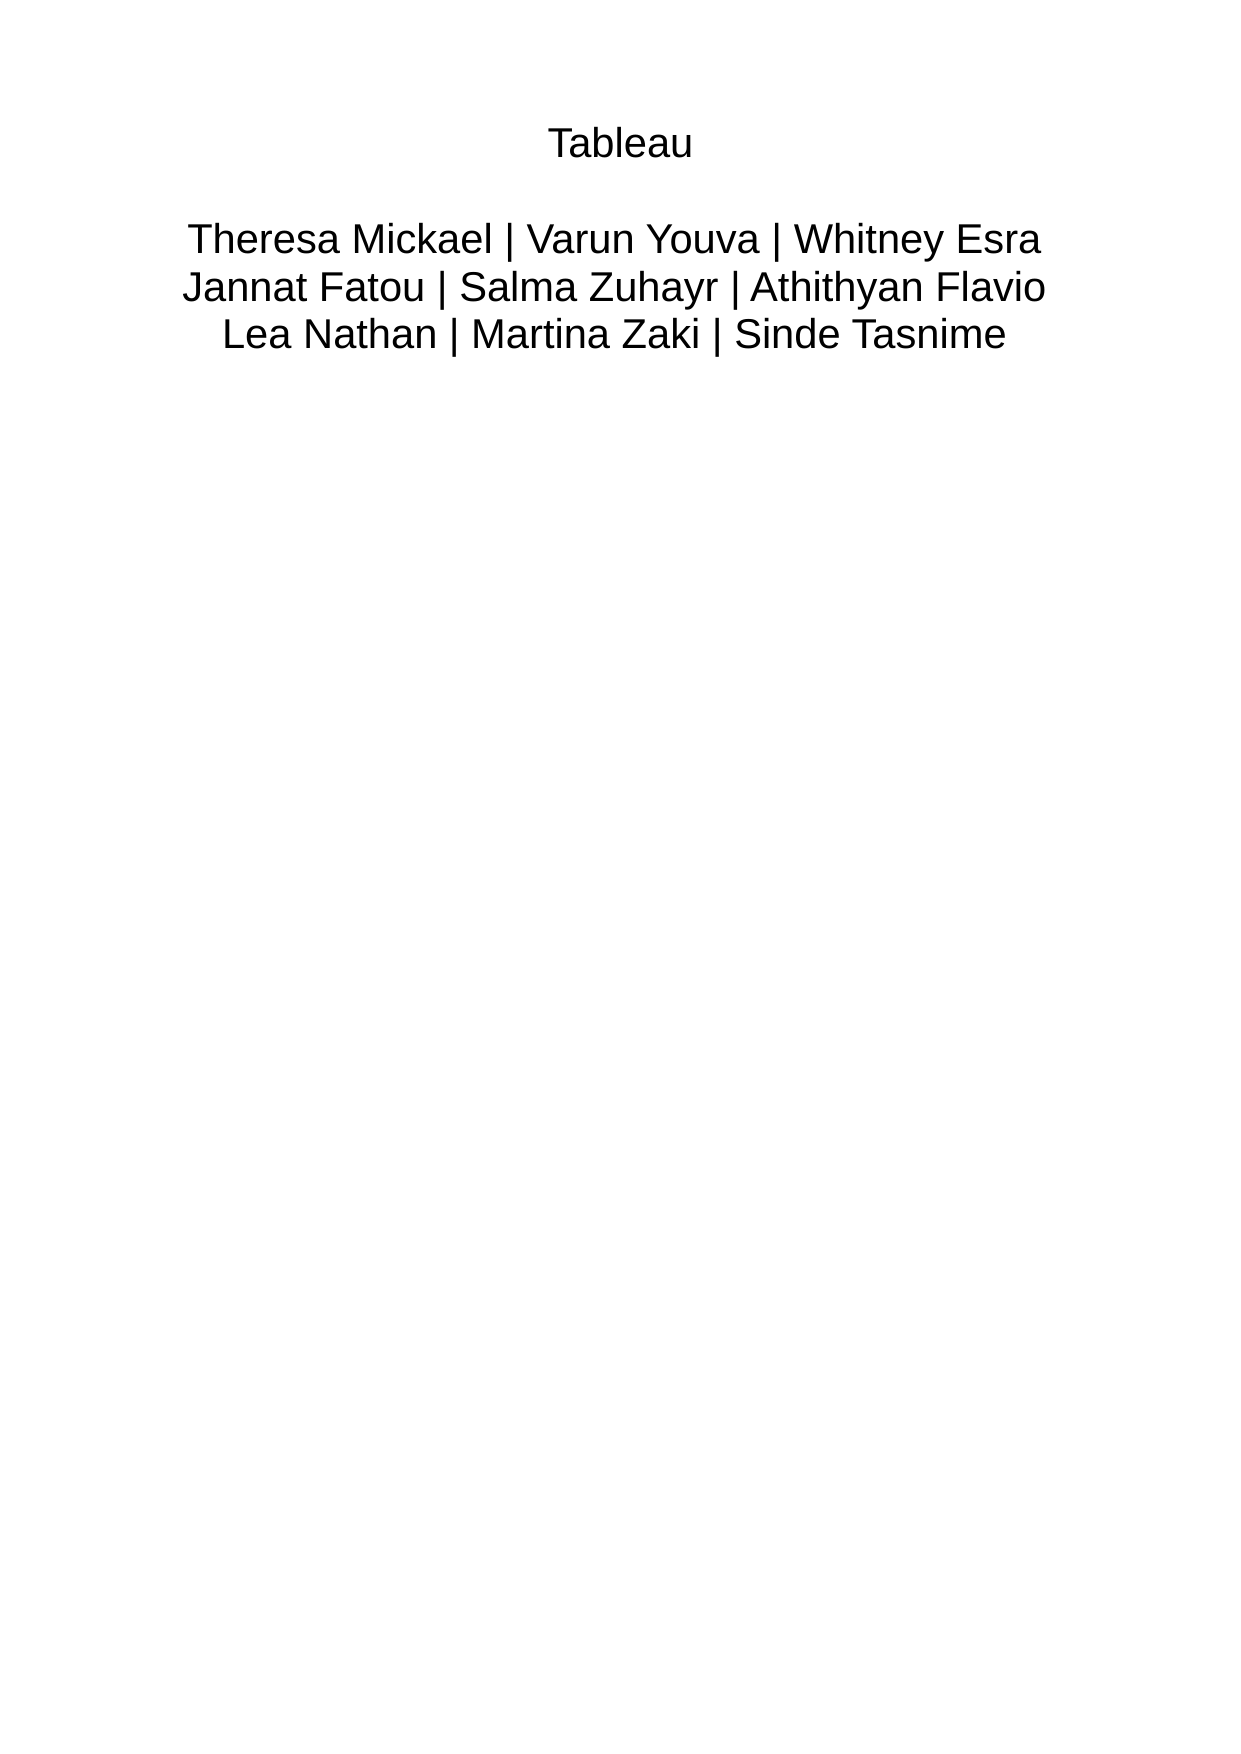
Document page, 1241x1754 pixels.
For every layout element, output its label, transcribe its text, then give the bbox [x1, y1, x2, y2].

text Jannat Fatou | Salma Zuhayr | Athithyan Flavio [118, 262, 1122, 310]
text Lea Nathan | Martina Zaki | Sinde Tasnime [118, 310, 1122, 358]
text Theresa Mickael | Varun Youva | Whitney Esra [118, 214, 1122, 262]
text Tableau [118, 118, 1122, 166]
